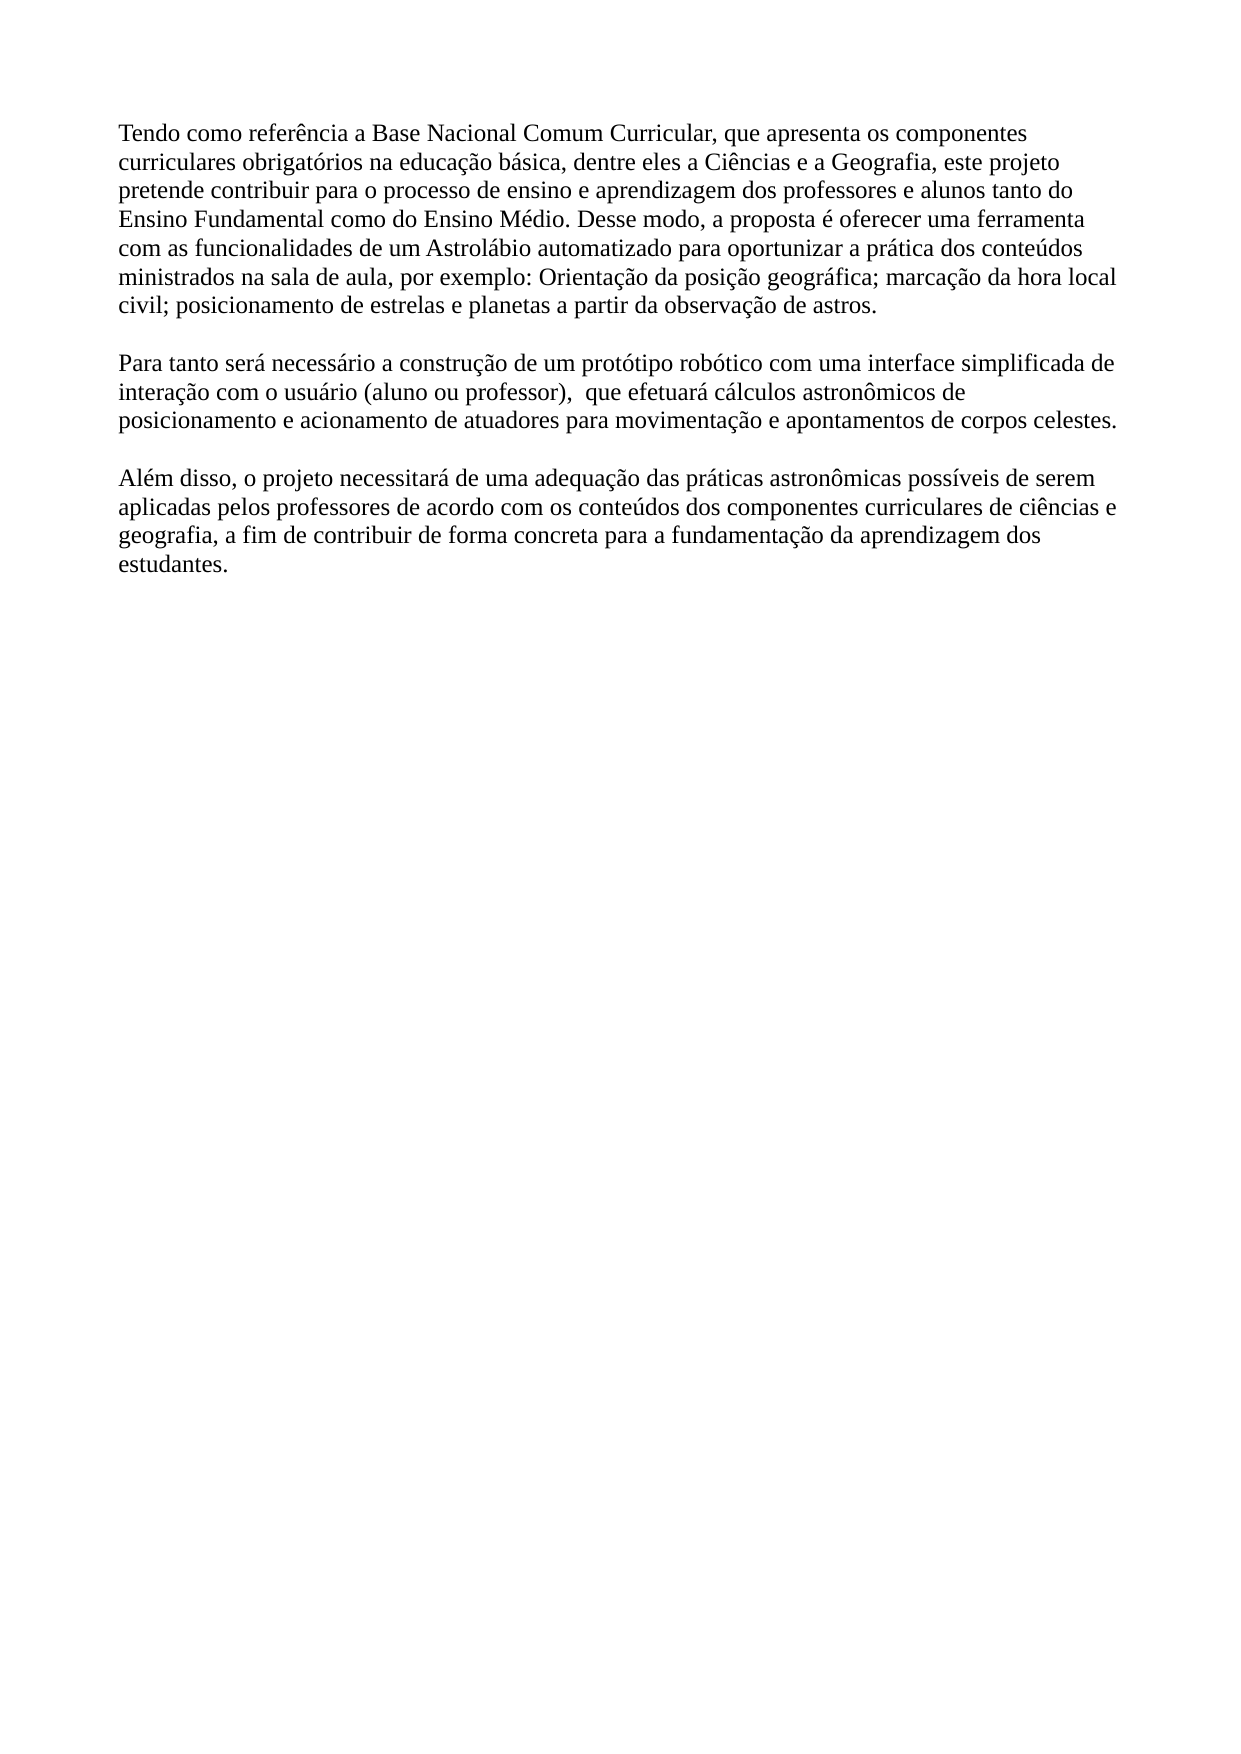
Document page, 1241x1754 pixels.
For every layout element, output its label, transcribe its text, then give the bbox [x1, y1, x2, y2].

text Além disso, o projeto necessitará de uma adequação das práticas astronômicas possíveis de serem aplicadas pelos professores de acordo com os conteúdos dos componentes curriculares de ciências e geografia, a fim de contribuir de forma concreta para a fundamentação da aprendizagem dos estudantes. [118, 463, 1122, 578]
text Para tanto será necessário a construção de um protótipo robótico com uma interface simplificada de interação com o usuário (aluno ou professor), que efetuará cálculos astronômicos de posicionamento e acionamento de atuadores para movimentação e apontamentos de corpos celestes. [118, 348, 1122, 434]
text Tendo como referência a Base Nacional Comum Curricular, que apresenta os componentes curriculares obrigatórios na educação básica, dentre eles a Ciências e a Geografia, este projeto pretende contribuir para o processo de ensino e aprendizagem dos professores e alunos tanto do Ensino Fundamental como do Ensino Médio. Desse modo, a proposta é oferecer uma ferramenta com as funcionalidades de um Astrolábio automatizado para oportunizar a prática dos conteúdos ministrados na sala de aula, por exemplo: Orientação da posição geográfica; marcação da hora local civil; posicionamento de estrelas e planetas a partir da observação de astros. [118, 118, 1122, 319]
